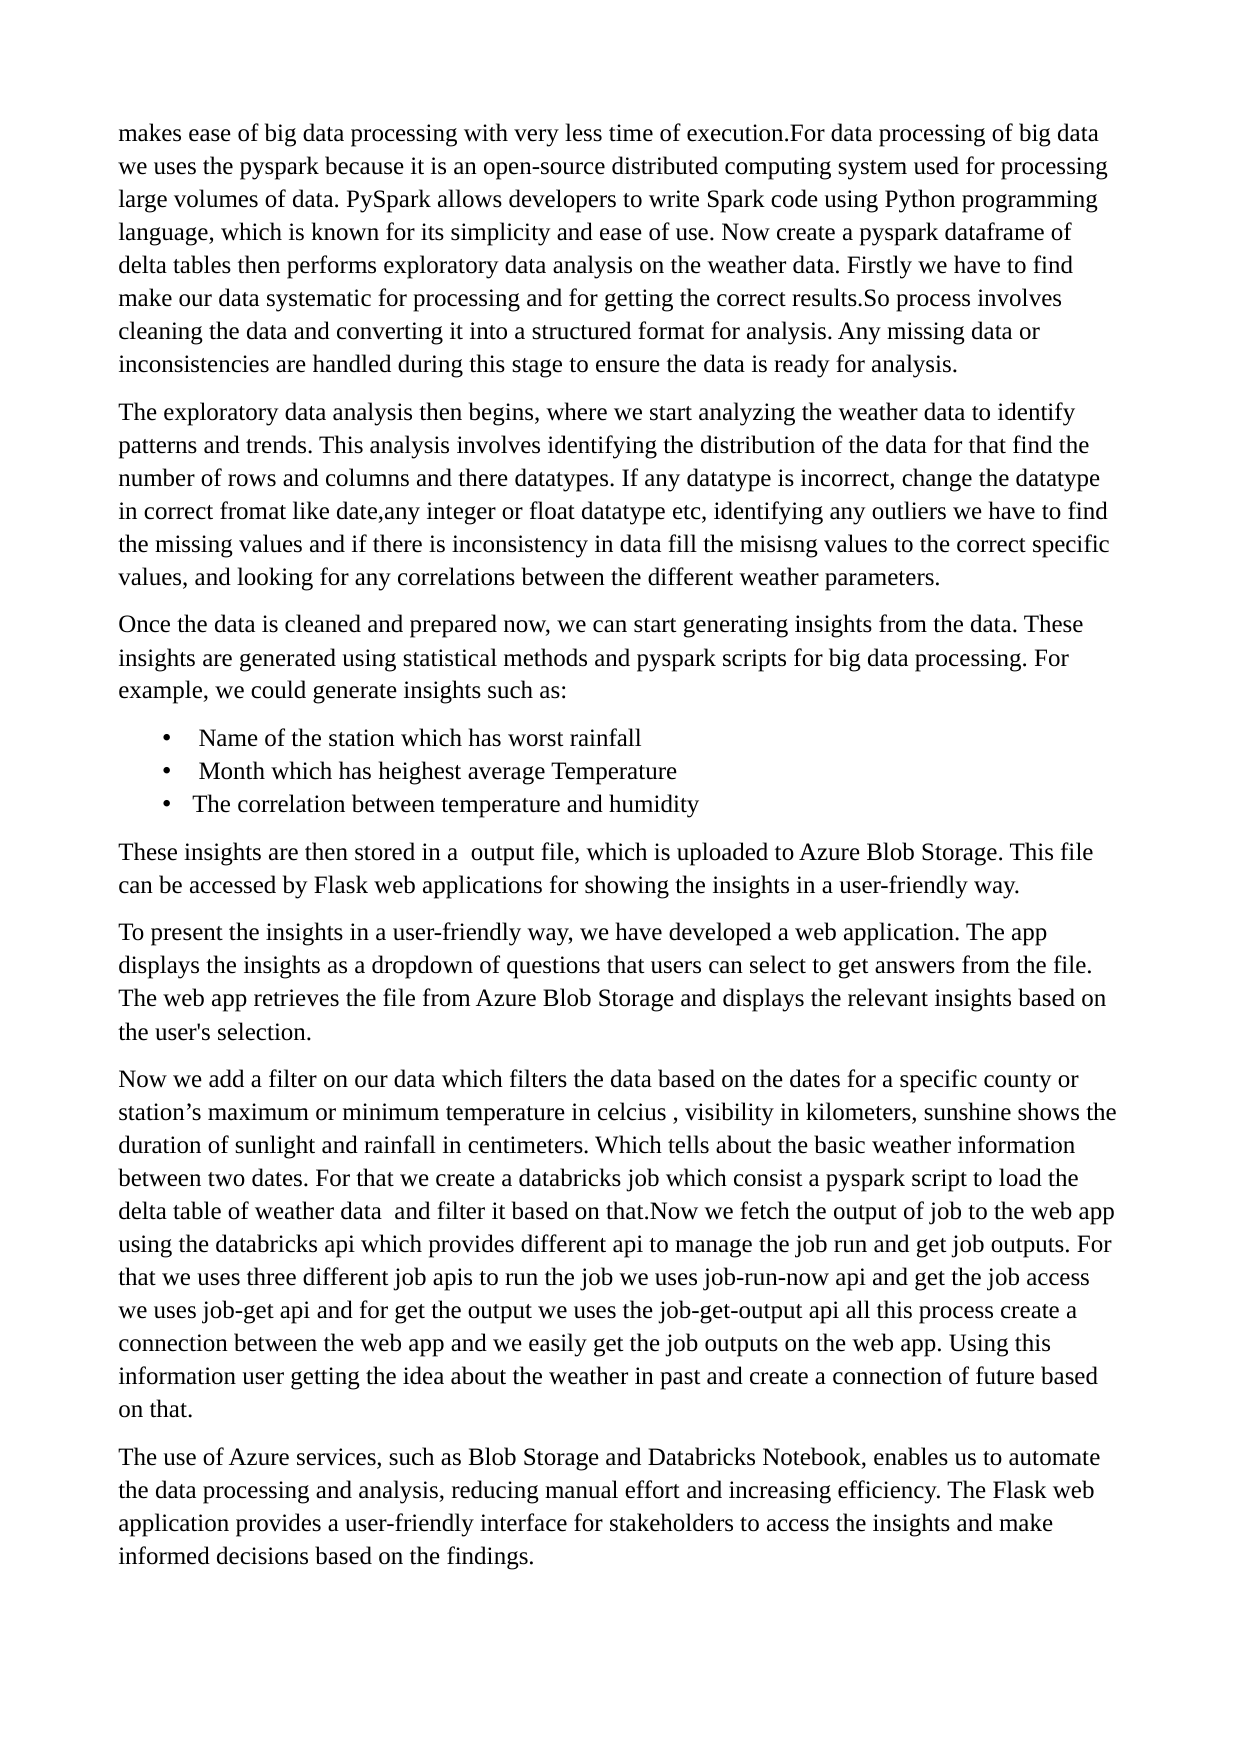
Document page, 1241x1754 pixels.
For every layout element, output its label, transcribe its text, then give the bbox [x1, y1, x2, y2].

list Name of the station which has worst rainfall [162, 723, 1122, 752]
text Once the data is cleaned and prepared now, we can start generating insights from the data. These insights are generated using statistical methods and pyspark scripts for big data processing. For example, we could generate insights such as: [118, 609, 1122, 704]
list The correlation between temperature and humidity [162, 789, 1122, 818]
text makes ease of big data processing with very less time of execution.For data processing of big data we uses the pyspark because it is an open-source distributed computing system used for processing large volumes of data. PySpark allows developers to write Spark code using Python programming language, which is known for its simplicity and ease of use. Now create a pyspark dataframe of delta tables then performs exploratory data analysis on the weather data. Firstly we have to find make our data systematic for processing and for getting the correct results.So process involves cleaning the data and converting it into a structured format for analysis. Any missing data or inconsistencies are handled during this stage to ensure the data is ready for analysis. [118, 118, 1122, 378]
list Month which has heighest average Temperature [162, 756, 1122, 785]
text The use of Azure services, such as Blob Storage and Databricks Notebook, enables us to automate the data processing and analysis, reducing manual effort and increasing efficiency. The Flask web application provides a user-friendly interface for stakeholders to access the insights and make informed decisions based on the findings. [118, 1442, 1122, 1570]
text These insights are then stored in a output file, which is uploaded to Azure Blob Storage. This file can be accessed by Flask web applications for showing the insights in a user-friendly way. [118, 837, 1122, 899]
text To present the insights in a user-friendly way, we have developed a web application. The app displays the insights as a dropdown of questions that users can select to get answers from the file. The web app retrieves the file from Azure Blob Storage and displays the relevant insights based on the user's selection. [118, 917, 1122, 1045]
text The exploratory data analysis then begins, where we start analyzing the weather data to identify patterns and trends. This analysis involves identifying the distribution of the data for that find the number of rows and columns and there datatypes. If any datatype is incorrect, change the datatype in correct fromat like date,any integer or float datatype etc, identifying any outliers we have to find the missing values and if there is inconsistency in data fill the misisng values to the correct specific values, and looking for any correlations between the different weather parameters. [118, 397, 1122, 591]
text Now we add a filter on our data which filters the data based on the dates for a specific county or station’s maximum or minimum temperature in celcius , visibility in kilometers, sunshine shows the duration of sunlight and rainfall in centimeters. Which tells about the basic weather information between two dates. For that we create a databricks job which consist a pyspark script to load the delta table of weather data and filter it based on that.Now we fetch the output of job to the web app using the databricks api which provides different api to manage the job run and get job outputs. For that we uses three different job apis to run the job we uses job-run-now api and get the job access we uses job-get api and for get the output we uses the job-get-output api all this process create a connection between the web app and we easily get the job outputs on the web app. Using this information user getting the idea about the weather in past and create a connection of future based on that. [118, 1064, 1122, 1423]
